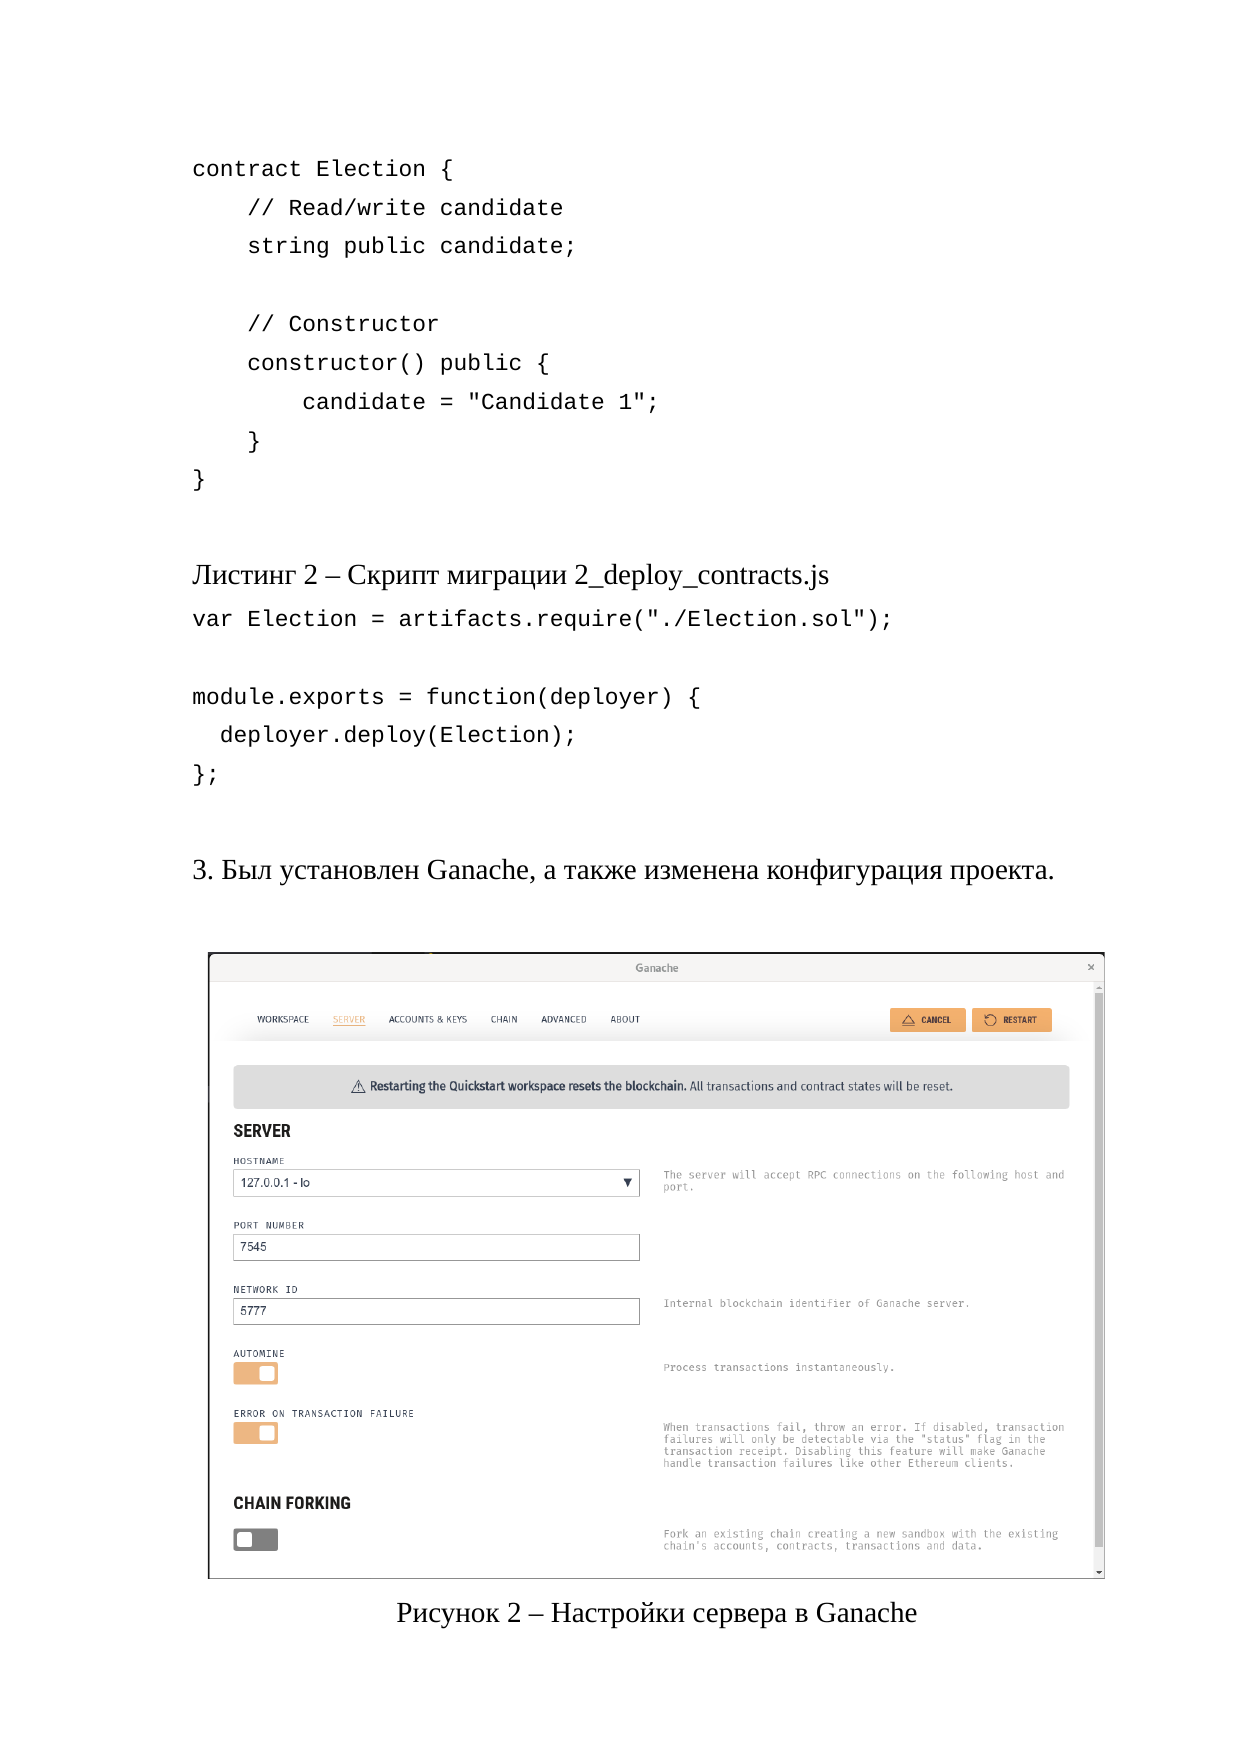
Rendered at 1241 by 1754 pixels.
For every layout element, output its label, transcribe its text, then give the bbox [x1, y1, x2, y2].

text contract Election { [118, 157, 1122, 183]
text var Election = artifacts.require("./Election.sol"); [118, 607, 1122, 633]
text deployer.deploy(Election); [118, 724, 1122, 750]
text 3. Был установлен Ganache, а также изменена конфигурация проекта. [118, 852, 1122, 885]
text } [118, 429, 1122, 455]
text Рисунок 2 – Настройки сервера в Ganache [118, 952, 1122, 1628]
text // Constructor [118, 312, 1122, 338]
text module.exports = function(deployer) { [118, 685, 1122, 711]
text }; [118, 763, 1122, 789]
text } [118, 468, 1122, 494]
text // Read/write candidate [118, 196, 1122, 222]
picture [207, 952, 1105, 1579]
text Листинг 2 – Скрипт миграции 2_deploy_contracts.js [118, 557, 1122, 591]
text candidate = "Candidate 1"; [118, 390, 1122, 416]
text constructor() public { [118, 351, 1122, 377]
text string public candidate; [118, 235, 1122, 261]
